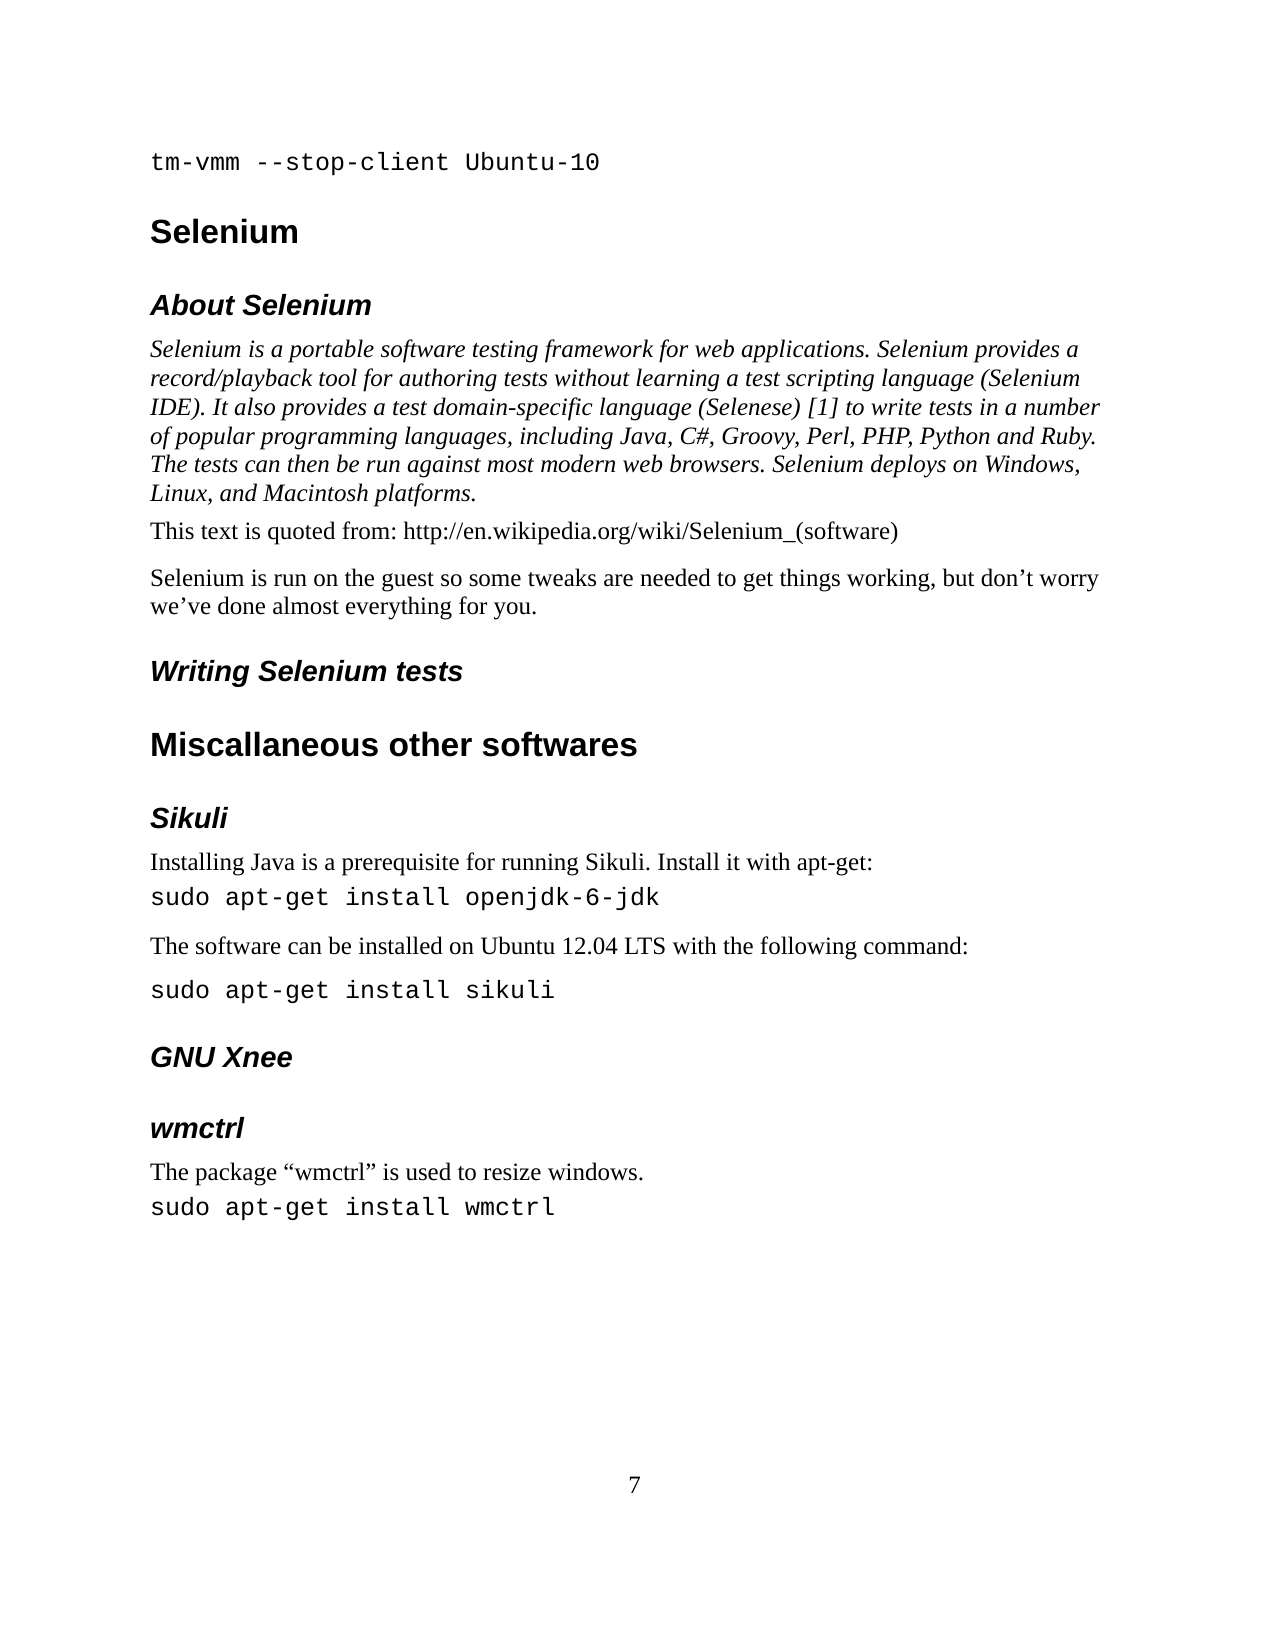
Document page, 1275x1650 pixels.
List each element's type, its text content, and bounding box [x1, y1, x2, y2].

subtitle About Selenium [150, 288, 1125, 322]
text This text is quoted from: http://en.wikipedia.org/wiki/Selenium_(software) [150, 516, 1125, 545]
text The software can be installed on Ubuntu 12.04 LTS with the following command: [150, 931, 1125, 960]
text sudo apt-get install wmctrl [150, 1195, 1125, 1223]
subtitle GNU Xnee [150, 1040, 1125, 1074]
subtitle wmctrl [150, 1111, 1125, 1145]
subtitle Writing Selenium tests [150, 654, 1125, 688]
text Installing Java is a prerequisite for running Sikuli. Install it with apt-get: [150, 847, 1125, 876]
subtitle Miscallaneous other softwares [150, 725, 1125, 764]
text sudo apt-get install sikuli [150, 978, 1125, 1006]
text Selenium is a portable software testing framework for web applications. Selenium provides a record/playback tool for authoring tests without learning a test scripting language (Selenium IDE). It also provides a test domain-specific language (Selenese) [1] to write tests in a number of popular programming languages, including Java, C#, Groovy, Perl, PHP, Python and Ruby. The tests can then be run against most modern web browsers. Selenium deploys on Windows, Linux, and Macintosh platforms. [150, 334, 1125, 507]
text tm-vmm --stop-client Ubuntu-10 [150, 150, 1125, 178]
subtitle Sikuli [150, 801, 1125, 835]
text sudo apt-get install openjdk-6-jdk [150, 885, 1125, 913]
text Selenium is run on the guest so some tweaks are needed to get things working, but don’t worry we’ve done almost everything for you. [150, 563, 1125, 620]
text The package “wmctrl” is used to resize windows. [150, 1157, 1125, 1186]
subtitle Selenium [150, 212, 1125, 251]
